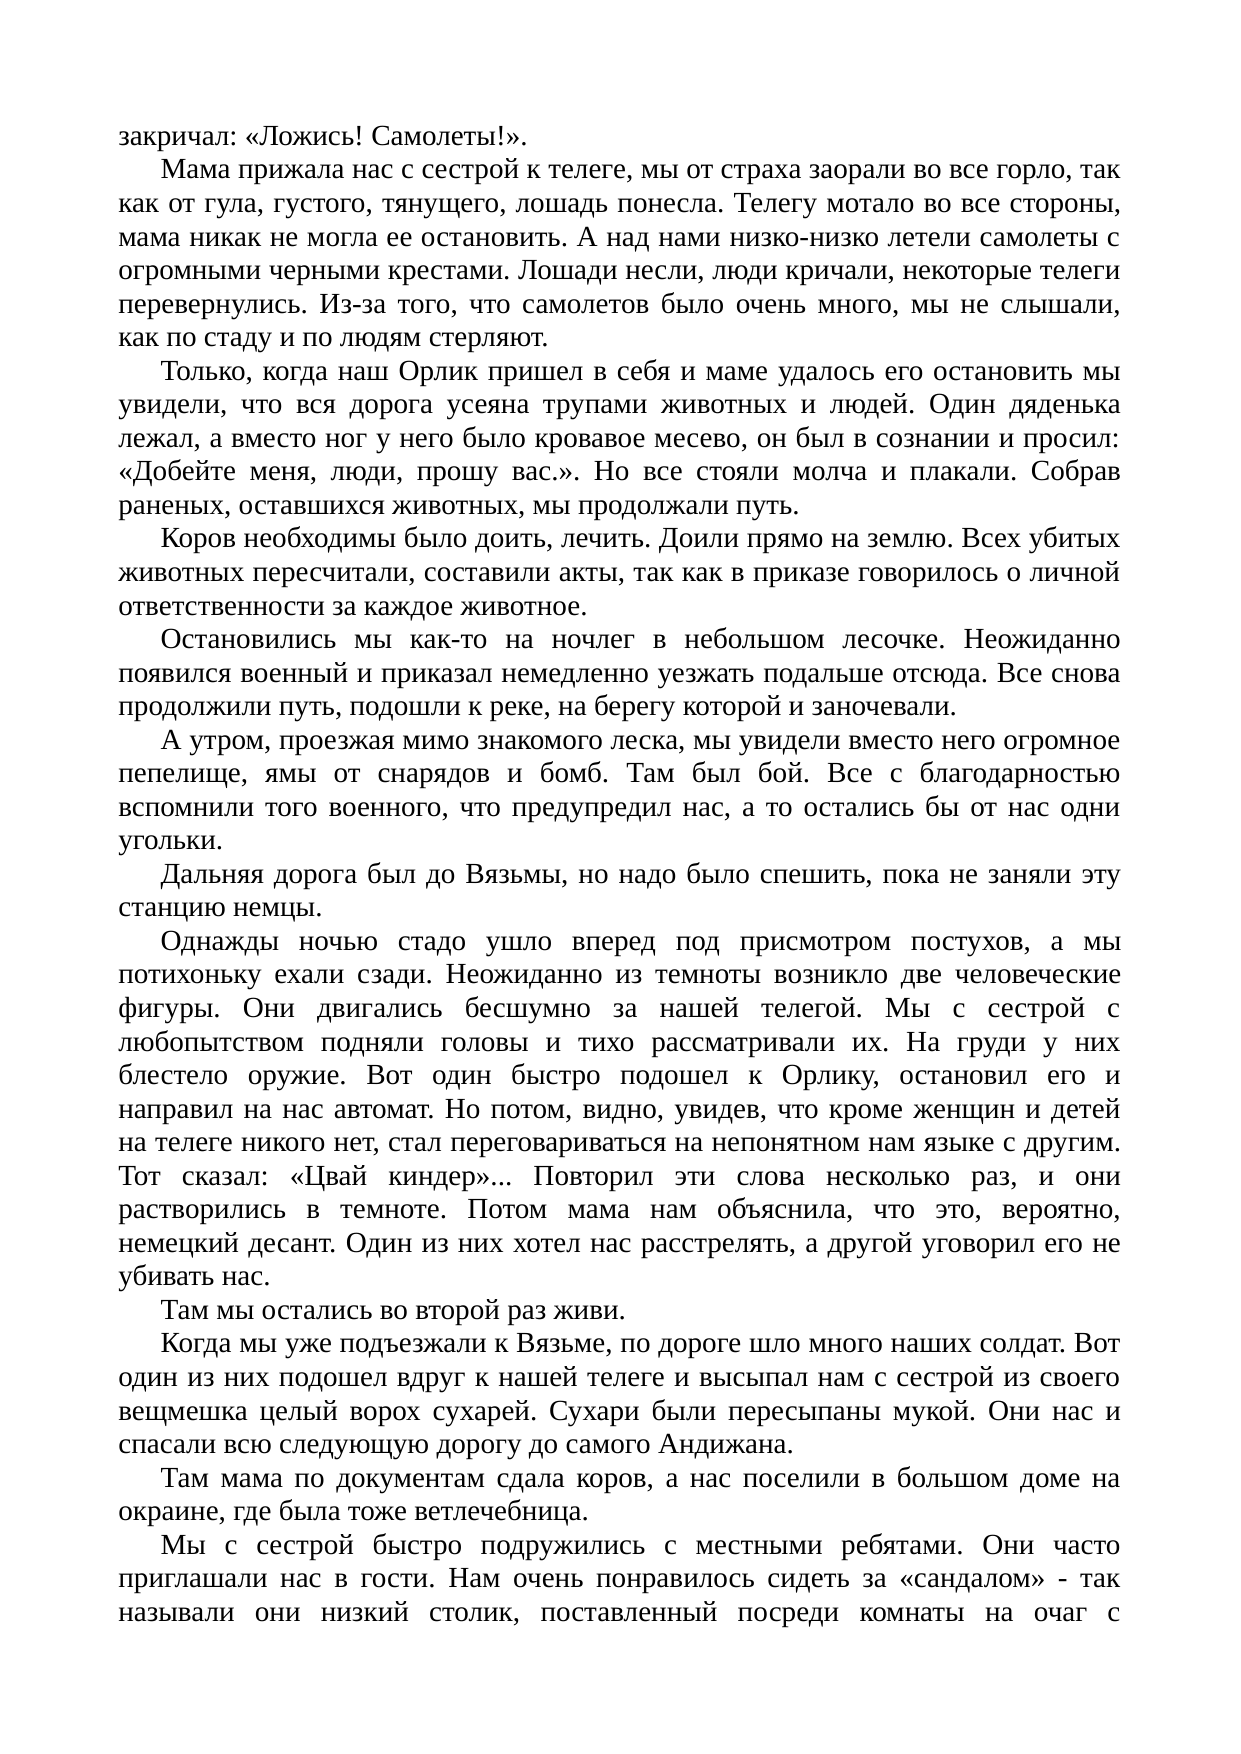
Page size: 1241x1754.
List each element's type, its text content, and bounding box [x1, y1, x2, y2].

text Там мы остались во второй раз живи. [118, 1292, 1122, 1326]
text Там мама по документам сдала коров, а нас поселили в большом доме на окраине, где была тоже ветлечебница. [118, 1460, 1122, 1527]
text Остановились мы как-то на ночлег в небольшом лесочке. Неожиданно появился военный и приказал немедленно уезжать подальше отсюда. Все снова продолжили путь, подошли к реке, на берегу которой и заночевали. [118, 621, 1122, 722]
text Только, когда наш Орлик пришел в себя и маме удалось его остановить мы увидели, что вся дорога усеяна трупами животных и людей. Один дяденька лежал, а вместо ног у него было кровавое месево, он был в сознании и просил: «Добейте меня, люди, прошу вас.». Но все стояли молча и плакали. Собрав раненых, оставшихся животных, мы продолжали путь. [118, 353, 1122, 521]
text А утром, проезжая мимо знакомого леска, мы увидели вместо него огромное пепелище, ямы от снарядов и бомб. Там был бой. Все с благодарностью вспомнили того военного, что предупредил нас, а то остались бы от нас одни угольки. [118, 722, 1122, 856]
text Мама прижала нас с сестрой к телеге, мы от страха заорали во все горло, так как от гула, густого, тянущего, лошадь понесла. Телегу мотало во все стороны, мама никак не могла ее остановить. А над нами низко-низко летели самолеты с огромными черными крестами. Лошади несли, люди кричали, некоторые телеги перевернулись. Из-за того, что самолетов было очень много, мы не слышали, как по стаду и по людям стерляют. [118, 152, 1122, 353]
text Дальняя дорога был до Вязьмы, но надо было спешить, пока не заняли эту станцию немцы. [118, 856, 1122, 923]
text Когда мы уже подъезжали к Вязьме, по дороге шло много наших солдат. Вот один из них подошел вдруг к нашей телеге и высыпал нам с сестрой из своего вещмешка целый ворох сухарей. Сухари были пересыпаны мукой. Они нас и спасали всю следующую дорогу до самого Андижана. [118, 1326, 1122, 1460]
text Мы с сестрой быстро подружились с местными ребятами. Они часто приглашали нас в гости. Нам очень понравилось сидеть за «сандалом» - так называли они низкий столик, поставленный посреди комнаты на очаг с [118, 1527, 1122, 1627]
text Коров необходимы было доить, лечить. Доили прямо на землю. Всех убитых животных пересчитали, составили акты, так как в приказе говорилось о личной ответственности за каждое животное. [118, 521, 1122, 621]
text Однажды ночью стадо ушло вперед под присмотром постухов, а мы потихоньку ехали сзади. Неожиданно из темноты возникло две человеческие фигуры. Они двигались бесшумно за нашей телегой. Мы с сестрой с любопытством подняли головы и тихо рассматривали их. На груди у них блестело оружие. Вот один быстро подошел к Орлику, остановил его и направил на нас автомат. Но потом, видно, увидев, что кроме женщин и детей на телеге никого нет, стал переговариваться на непонятном нам языке с другим. Тот сказал: «Цвай киндер»... Повторил эти слова несколько раз, и они растворились в темноте. Потом мама нам объяснила, что это, вероятно, немецкий десант. Один из них хотел нас расстрелять, а другой уговорил его не убивать нас. [118, 923, 1122, 1292]
text закричал: «Ложись! Самолеты!». [118, 118, 1122, 152]
